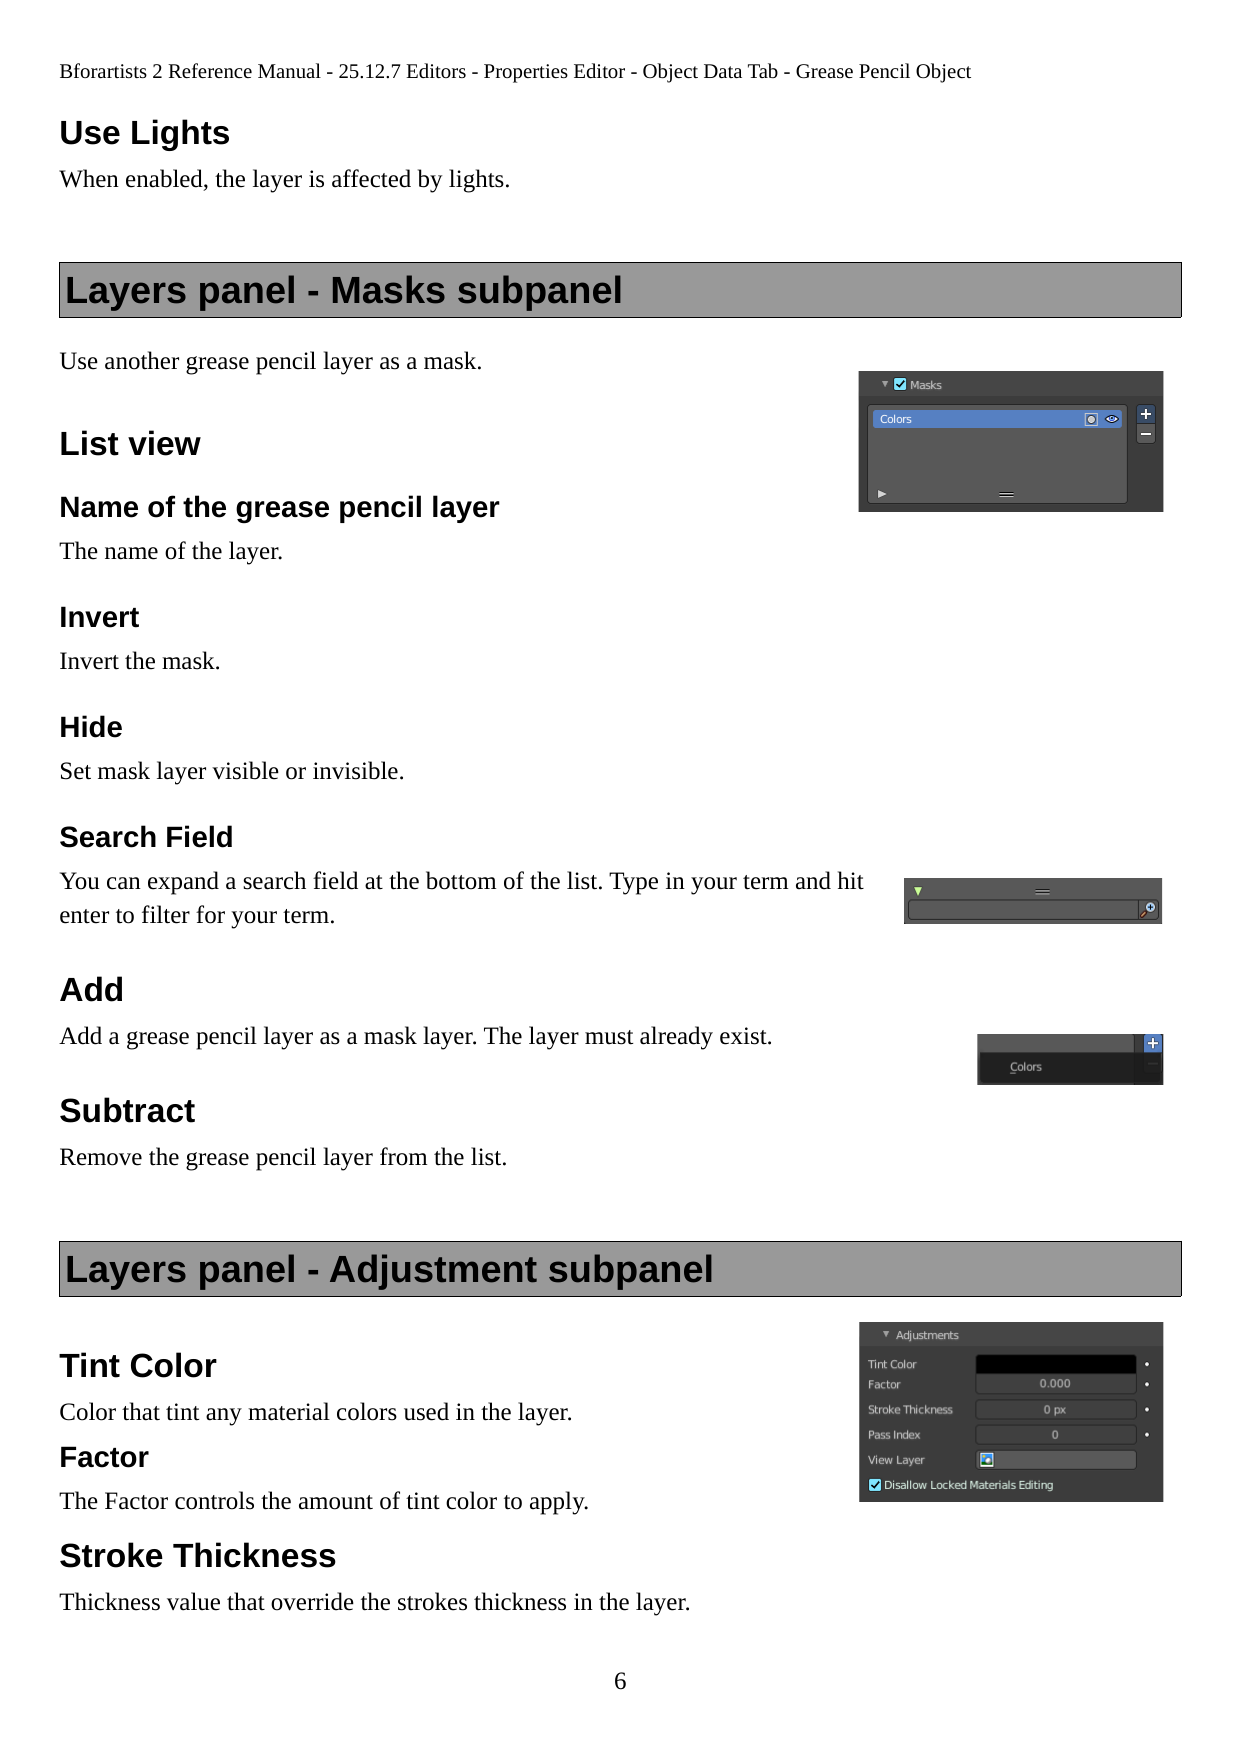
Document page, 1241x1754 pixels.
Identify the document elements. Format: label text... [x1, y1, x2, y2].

subtitle List view [59, 424, 858, 463]
table_header Layers panel - Masks subpanel [60, 263, 1181, 317]
text Thickness value that override the strokes thickness in the layer. [59, 1587, 1181, 1616]
text Use another grease pencil layer as a mask. [59, 346, 1181, 375]
subtitle Name of the grease pencil layer [59, 490, 1181, 524]
subtitle Add [59, 970, 1181, 1009]
text You can expand a search field at the bottom of the list. Type in your term and hit enter to filter for your term. [59, 866, 1181, 929]
text Color that tint any material colors used in the layer. [59, 1397, 859, 1425]
subtitle [1164, 1440, 1181, 1474]
subtitle [1164, 1346, 1181, 1384]
text The Factor controls the amount of tint color to apply. [59, 1486, 1181, 1515]
subtitle Use Lights [59, 113, 1181, 151]
subtitle [1164, 424, 1181, 463]
text Remove the grease pencil layer from the list. [59, 1142, 1181, 1171]
subtitle Subtract [59, 1091, 1181, 1130]
subtitle Stroke Thickness [59, 1536, 1181, 1574]
text Set mask layer visible or invisible. [59, 756, 1181, 785]
picture [859, 1322, 1164, 1502]
table_header Layers panel - Adjustment subpanel [60, 1242, 1181, 1296]
text The name of the layer. [59, 536, 1181, 565]
text Add a grease pencil layer as a mask layer. The layer must already exist. [59, 1021, 1181, 1050]
text Invert the mask. [59, 646, 1181, 675]
picture [858, 371, 1164, 512]
text When enabled, the layer is affected by lights. [59, 164, 1181, 192]
subtitle Invert [59, 600, 1181, 634]
picture [977, 1034, 1164, 1085]
subtitle Factor [59, 1440, 859, 1474]
subtitle Tint Color [59, 1346, 859, 1384]
picture [904, 878, 1163, 924]
subtitle Hide [59, 710, 1181, 743]
subtitle Search Field [59, 820, 1181, 853]
